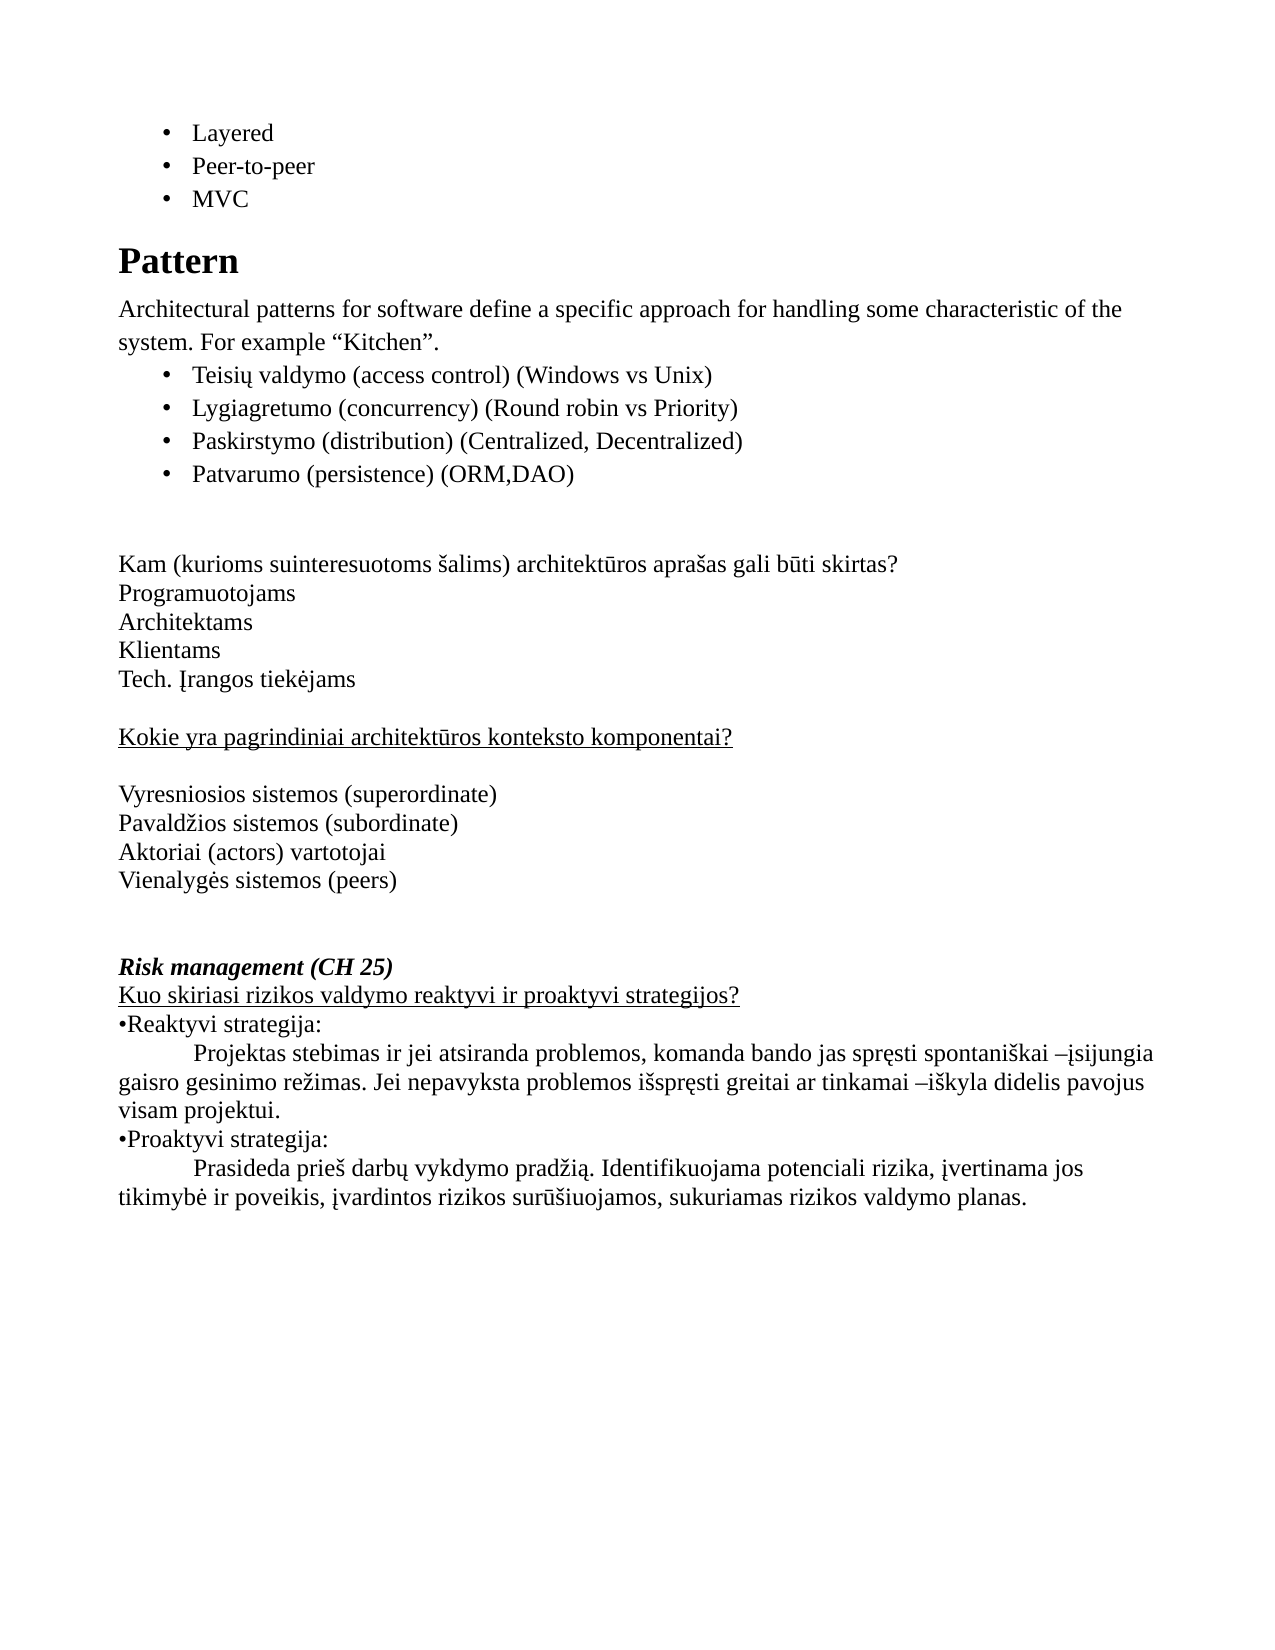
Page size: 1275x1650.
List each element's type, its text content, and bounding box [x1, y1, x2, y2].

list Layered [162, 118, 1157, 147]
list Lygiagretumo (concurrency) (Round robin vs Priority) [162, 393, 1157, 421]
list MVC [162, 184, 1157, 213]
text Projektas stebimas ir jei atsiranda problemos, komanda bando jas spręsti spontaniškai –įsijungia gaisro gesinimo režimas. Jei nepavyksta problemos išspręsti greitai ar tinkamai –iškyla didelis pavojus visam projektui. [118, 1038, 1157, 1124]
text Architectural patterns for software define a specific approach for handling some characteristic of the system. For example “Kitchen”. [118, 294, 1157, 355]
text Architektams [118, 607, 1157, 636]
list Teisių valdymo (access control) (Windows vs Unix) [162, 360, 1157, 388]
list Paskirstymo (distribution) (Centralized, Decentralized) [162, 426, 1157, 454]
text Risk management (CH 25) Kuo skiriasi rizikos valdymo reaktyvi ir proaktyvi strategijos? [118, 923, 1157, 1009]
text Prasideda prieš darbų vykdymo pradžią. Identifikuojama potenciali rizika, įvertinama jos tikimybė ir poveikis, įvardintos rizikos surūšiuojamos, sukuriamas rizikos valdymo planas. [118, 1153, 1157, 1211]
text Aktoriai (actors) vartotojai Vienalygės sistemos (peers) [118, 837, 1157, 894]
text Pavaldžios sistemos (subordinate) [118, 808, 1157, 837]
list Peer-to-peer [162, 151, 1157, 180]
text Kam (kurioms suinteresuotoms šalims) architektūros aprašas gali būti skirtas? [118, 521, 1157, 578]
text Klientams [118, 636, 1157, 664]
text Vyresniosios sistemos (superordinate) [118, 779, 1157, 808]
text •Reaktyvi strategija: [118, 1009, 1157, 1038]
text Kokie yra pagrindiniai architektūros konteksto komponentai? [118, 693, 1157, 751]
text Programuotojams [118, 578, 1157, 607]
text Tech. Įrangos tiekėjams [118, 664, 1157, 693]
text •Proaktyvi strategija: [118, 1124, 1157, 1153]
subtitle Pattern [118, 238, 1157, 281]
list Patvarumo (persistence) (ORM,DAO) [162, 459, 1157, 487]
